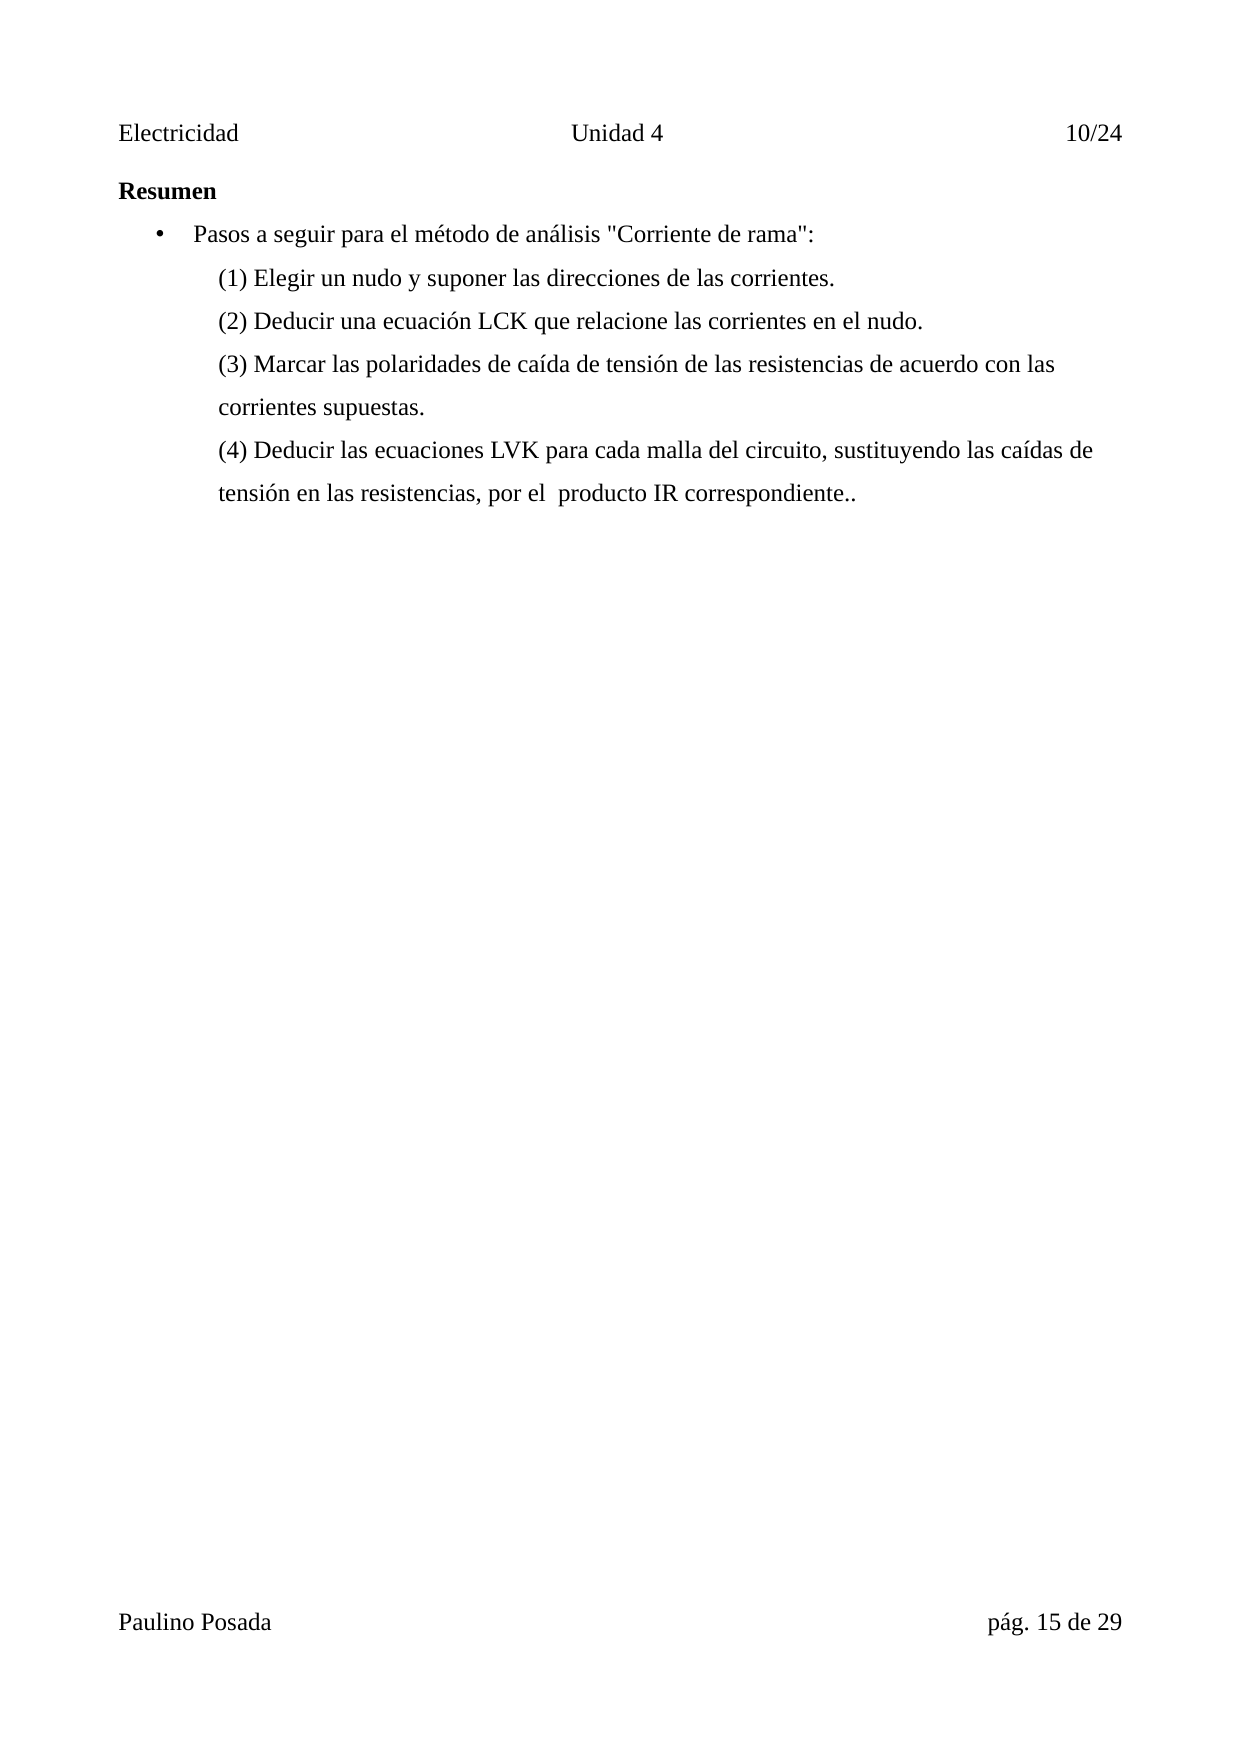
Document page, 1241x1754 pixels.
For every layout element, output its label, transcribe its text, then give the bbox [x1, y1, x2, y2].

text (4) Deducir las ecuaciones LVK para cada malla del circuito, sustituyendo las caídas de tensión en las resistencias, por el producto IR correspondiente.. [118, 435, 1122, 507]
text (1) Elegir un nudo y suponer las direcciones de las corrientes. [118, 263, 1122, 291]
text (3) Marcar las polaridades de caída de tensión de las resistencias de acuerdo con las corrientes supuestas. [118, 349, 1122, 421]
text (2) Deducir una ecuación LCK que relacione las corrientes en el nudo. [118, 306, 1122, 334]
text Resumen [118, 176, 1122, 205]
list Pasos a seguir para el método de análisis "Corriente de rama": [156, 219, 1122, 248]
